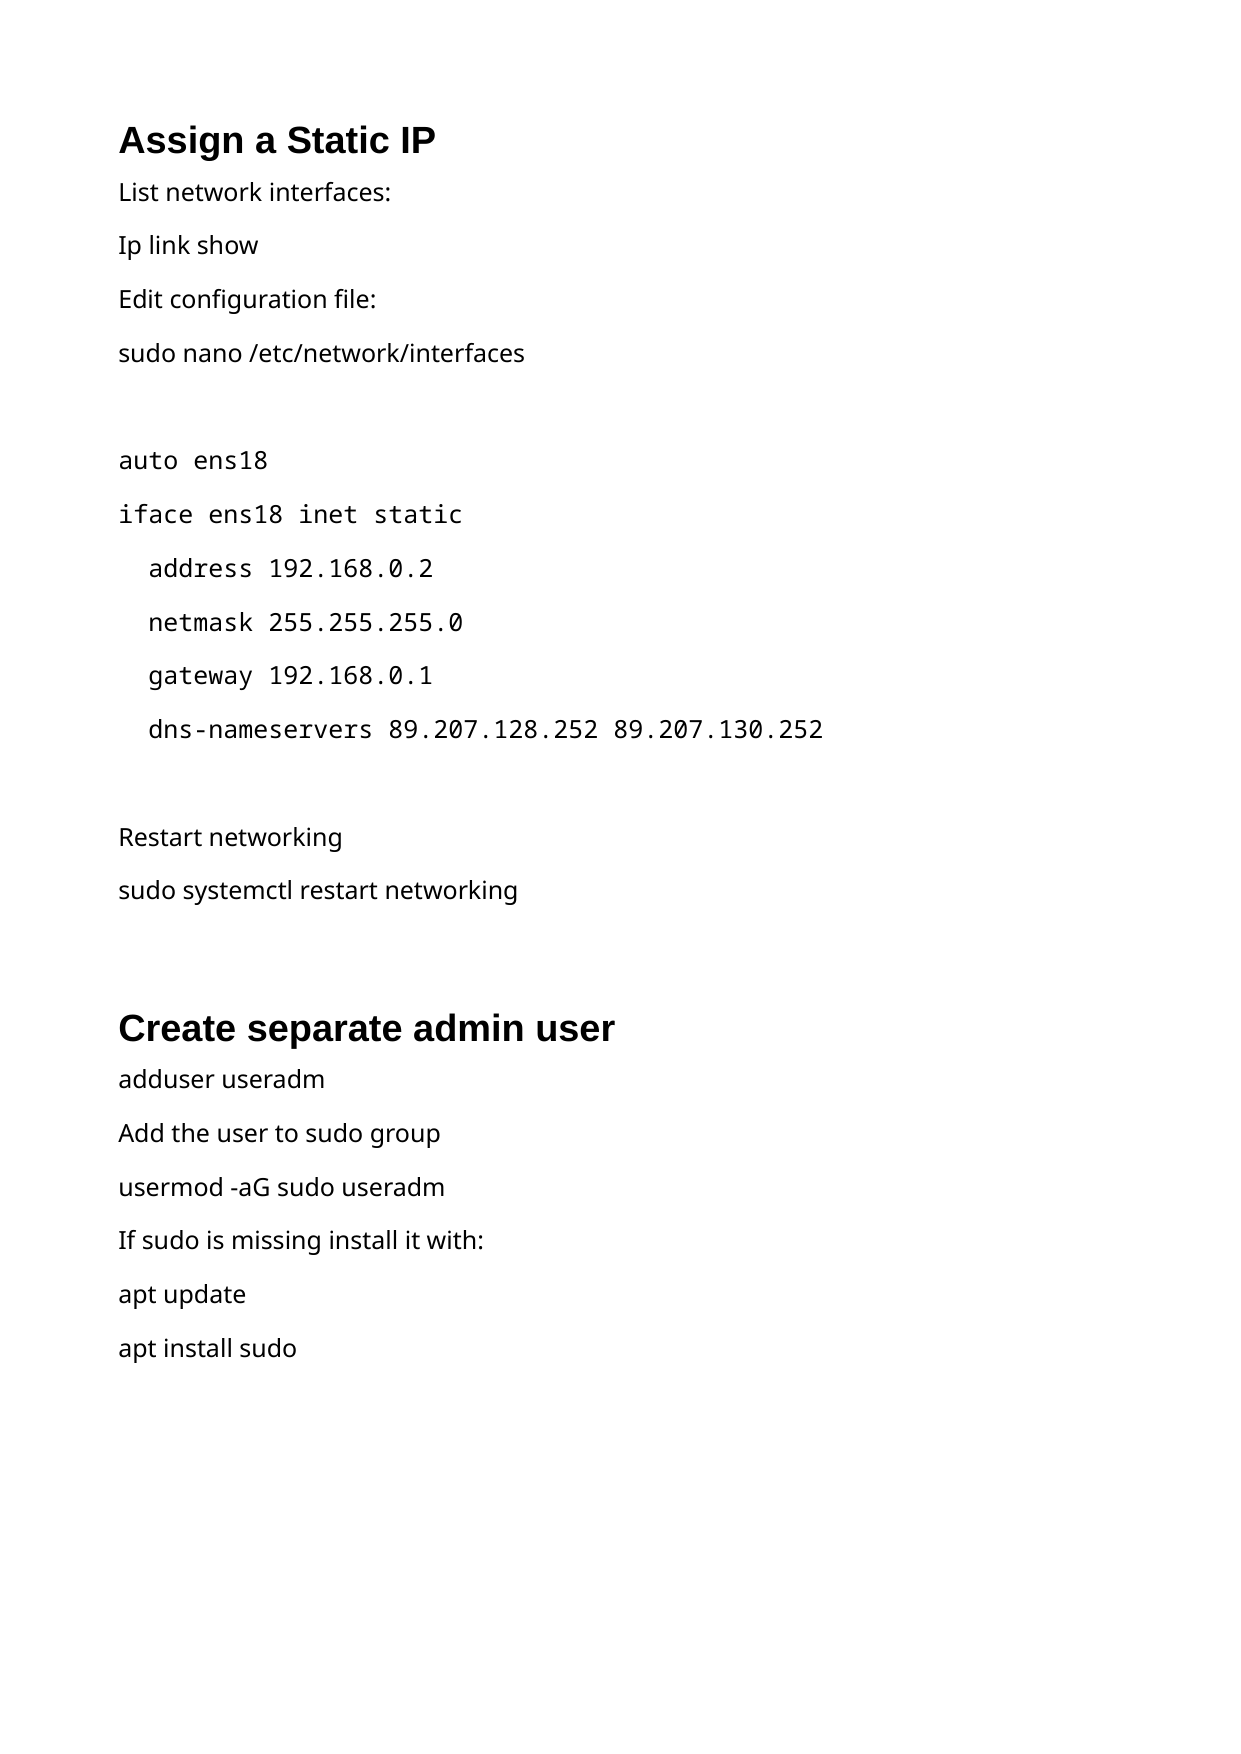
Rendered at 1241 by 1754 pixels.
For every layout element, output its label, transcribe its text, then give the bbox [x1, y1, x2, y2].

subtitle Assign a Static IP [118, 118, 1122, 162]
text netmask 255.255.255.0 [118, 604, 1122, 638]
text Edit configuration file: [118, 282, 1122, 316]
text Add the user to sudo group [118, 1115, 1122, 1149]
text List network interfaces: [118, 174, 1122, 208]
text sudo systemctl restart networking [118, 873, 1122, 907]
text dns-nameservers 89.207.128.252 89.207.130.252 [118, 712, 1122, 746]
text apt install sudo [118, 1330, 1122, 1364]
text Ip link show [118, 228, 1122, 262]
text address 192.168.0.2 [118, 551, 1122, 584]
text Restart networking [118, 819, 1122, 853]
text adduser useradm [118, 1062, 1122, 1096]
text sudo nano /etc/network/interfaces [118, 336, 1122, 369]
subtitle Create separate admin user [118, 1006, 1122, 1049]
text usermod -aG sudo useradm [118, 1169, 1122, 1203]
text iface ens18 inet static [118, 497, 1122, 531]
text gateway 192.168.0.1 [118, 658, 1122, 692]
text If sudo is missing install it with: [118, 1223, 1122, 1257]
text auto ens18 [118, 443, 1122, 477]
text apt update [118, 1277, 1122, 1311]
